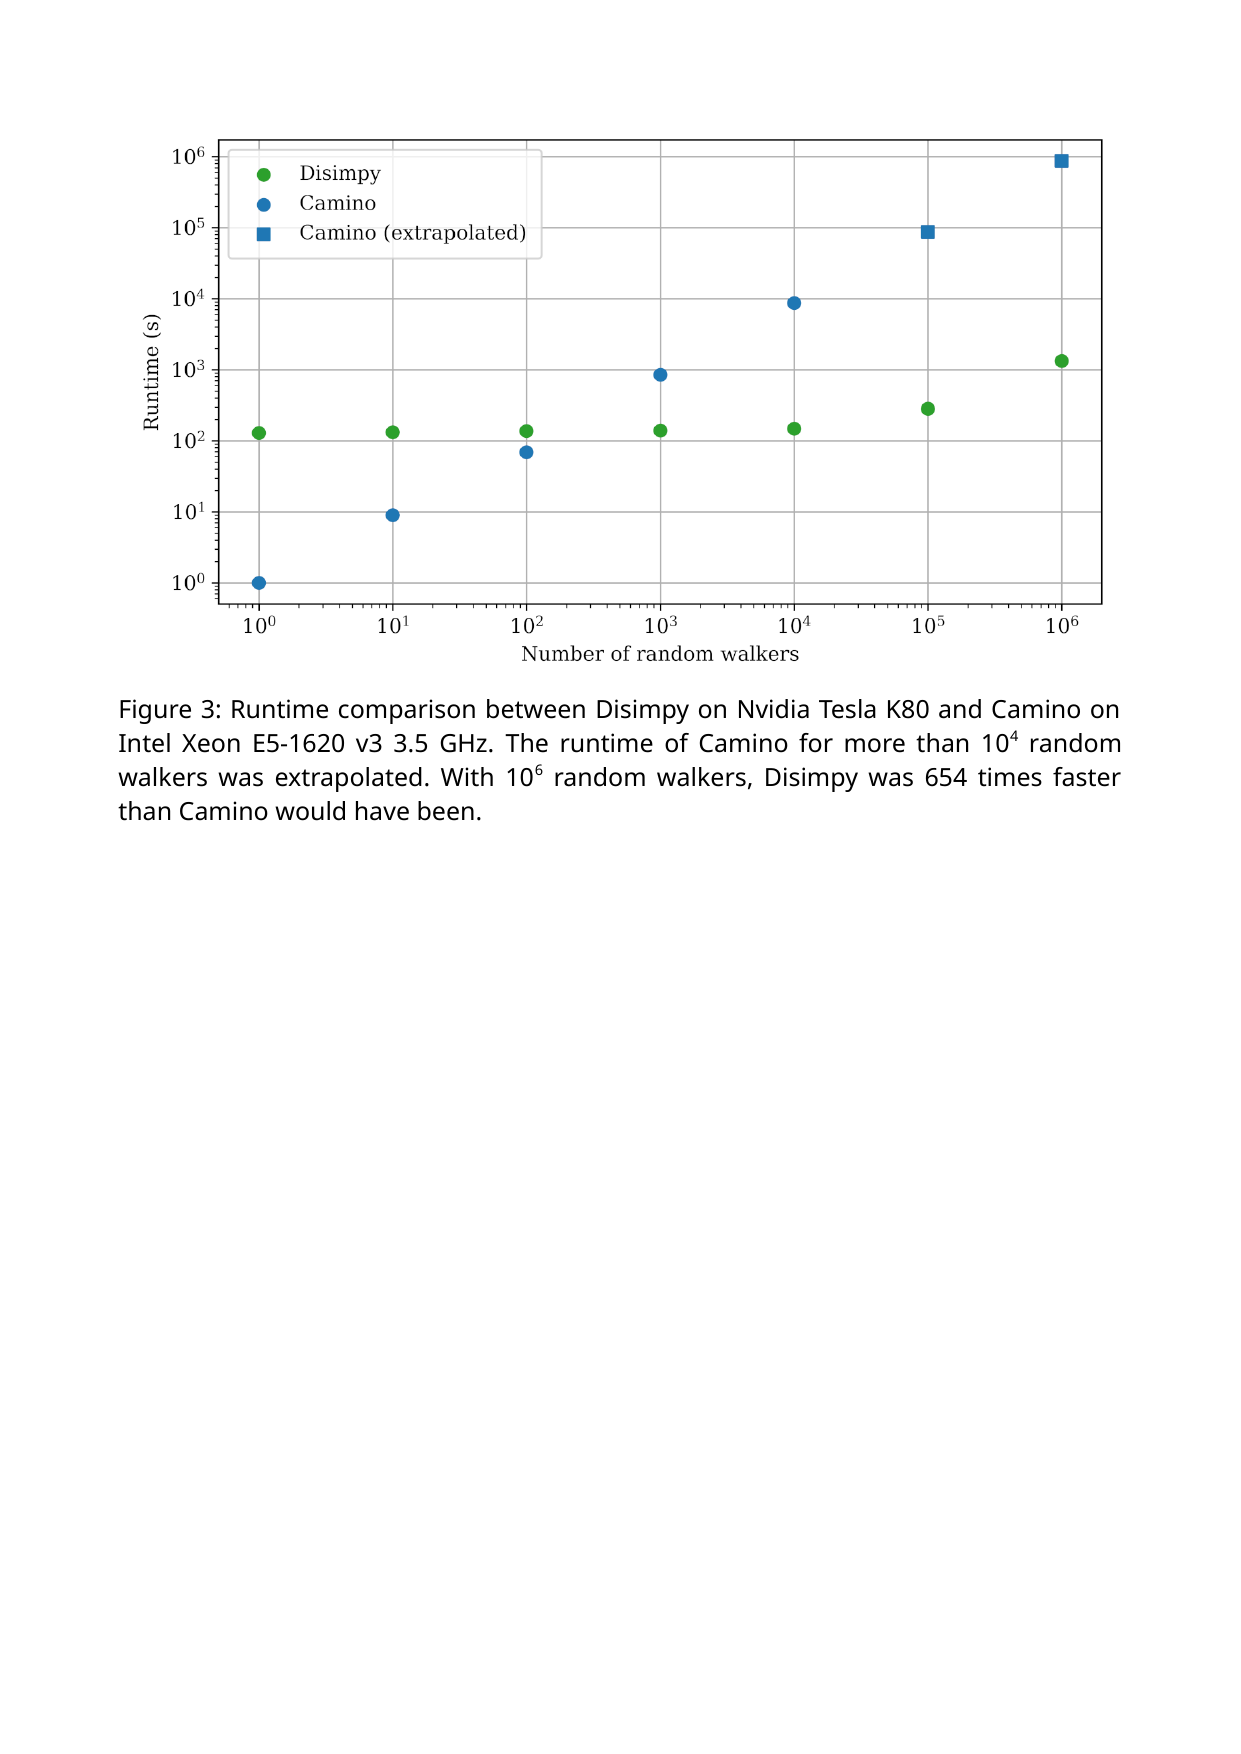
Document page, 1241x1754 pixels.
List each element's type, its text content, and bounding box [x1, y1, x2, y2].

text Figure 3: Runtime comparison between Disimpy on Nvidia Tesla K80 and Camino on Intel Xeon E5-1620 v3 3.5 GHz. The runtime of Camino for more than 104 random walkers was extrapolated. With 106 random walkers, Disimpy was 654 times faster than Camino would have been. [118, 692, 1122, 828]
picture [118, 118, 1123, 692]
